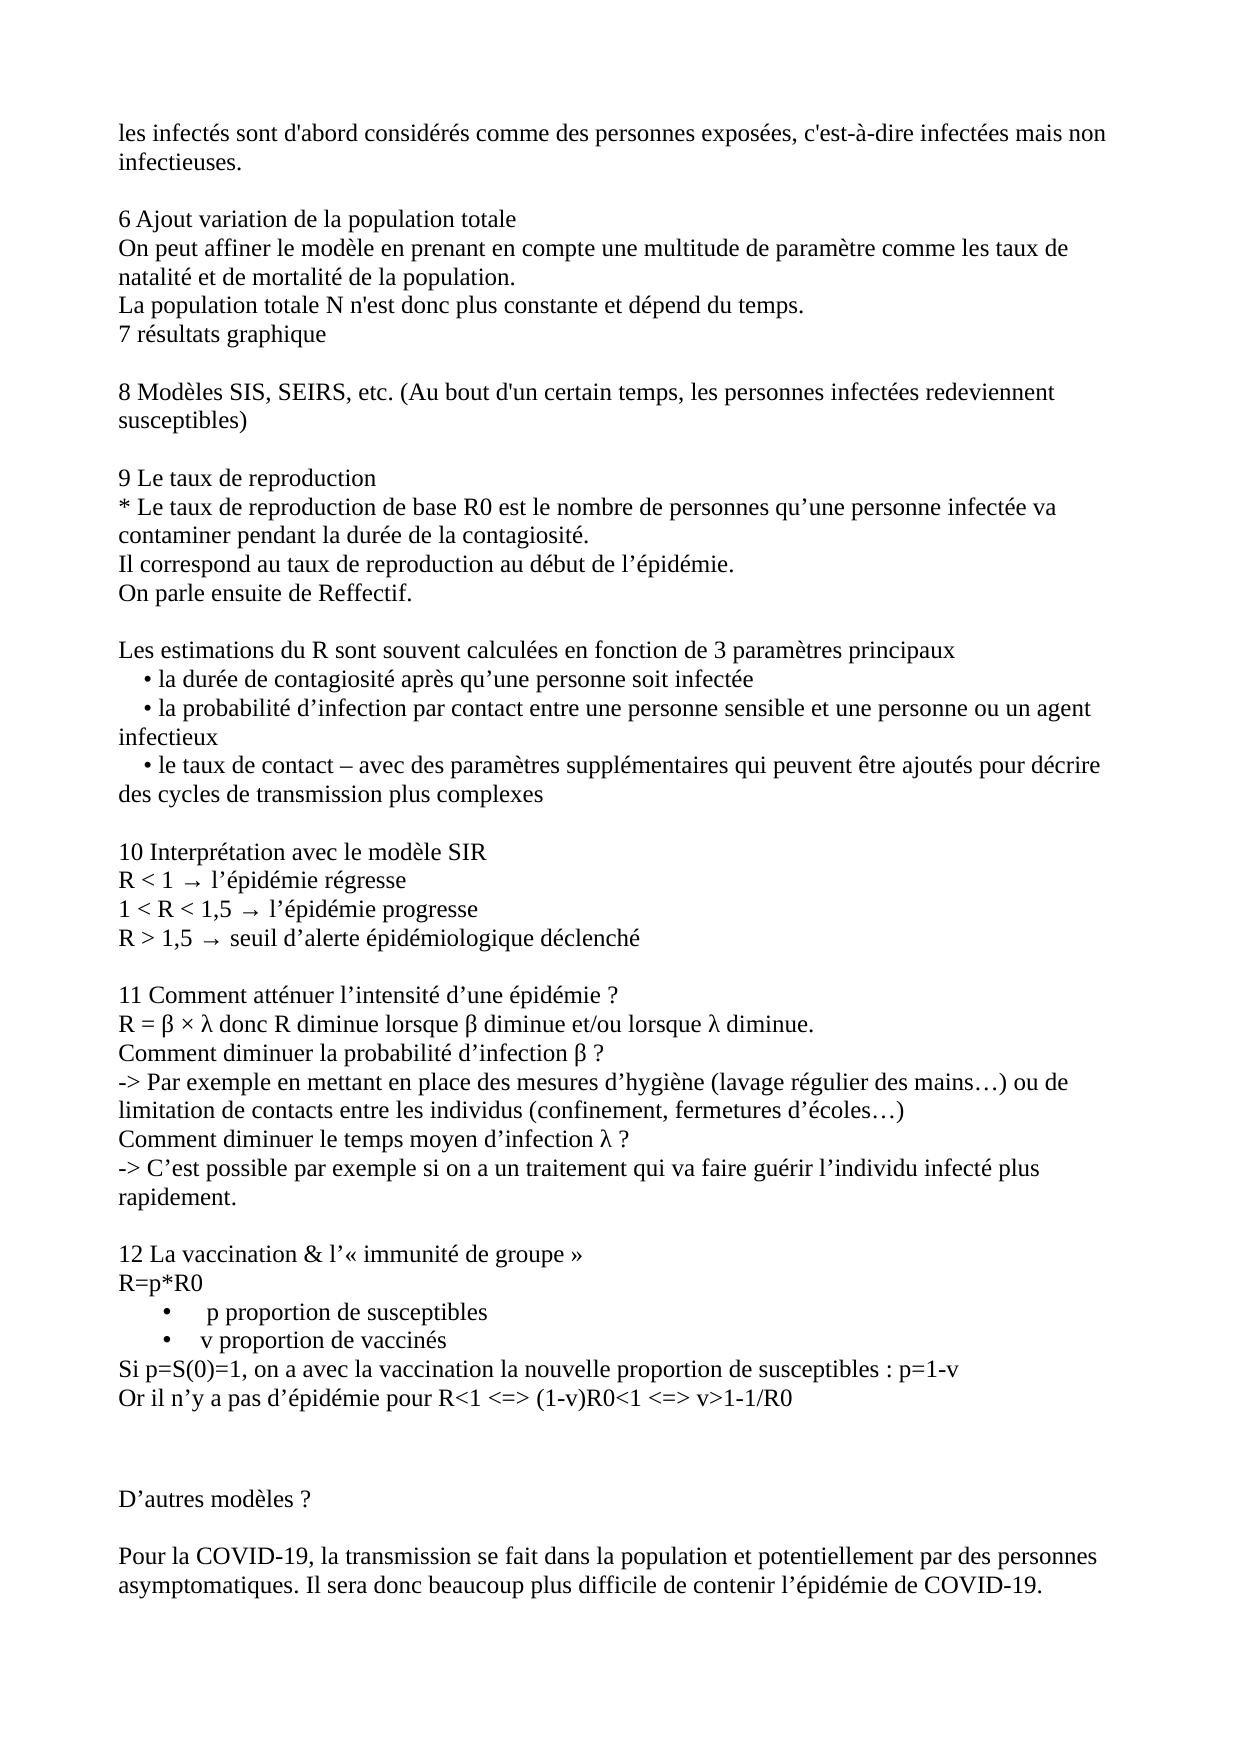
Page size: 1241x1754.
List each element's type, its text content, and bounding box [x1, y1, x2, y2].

text 10 Interprétation avec le modèle SIR [118, 837, 1122, 866]
list v proportion de vaccinés [163, 1326, 1122, 1354]
text 6 Ajout variation de la population totale [118, 204, 1122, 233]
text On parle ensuite de Reffectif. [118, 578, 1122, 607]
text 1 < R < 1,5 → l’épidémie progresse [118, 894, 1122, 923]
text Comment diminuer le temps moyen d’infection λ ? [118, 1124, 1122, 1153]
list p proportion de susceptibles [163, 1297, 1122, 1326]
text R = β × λ donc R diminue lorsque β diminue et/ou lorsque λ diminue. [118, 1009, 1122, 1038]
text R < 1 → l’épidémie régresse [118, 866, 1122, 894]
text R > 1,5 → seuil d’alerte épidémiologique déclenché [118, 923, 1122, 952]
text • la durée de contagiosité après qu’une personne soit infectée [118, 664, 1122, 693]
text 7 résultats graphique [118, 319, 1122, 348]
text 8 Modèles SIS, SEIRS, etc. (Au bout d'un certain temps, les personnes infectées redeviennent susceptibles) [118, 377, 1122, 434]
text Les estimations du R sont souvent calculées en fonction de 3 paramètres principaux [118, 636, 1122, 664]
text Si p=S(0)=1, on a avec la vaccination la nouvelle proportion de susceptibles : p=1-v [118, 1354, 1122, 1383]
text 11 Comment atténuer l’intensité d’une épidémie ? [118, 981, 1122, 1009]
text -> Par exemple en mettant en place des mesures d’hygiène (lavage régulier des mains…) ou de limitation de contacts entre les individus (confinement, fermetures d’écoles…) [118, 1067, 1122, 1124]
text • la probabilité d’infection par contact entre une personne sensible et une personne ou un agent infectieux [118, 693, 1122, 751]
text Il correspond au taux de reproduction au début de l’épidémie. [118, 549, 1122, 578]
text La population totale N n'est donc plus constante et dépend du temps. [118, 291, 1122, 319]
text D’autres modèles ? [118, 1484, 1122, 1512]
text Or il n’y a pas d’épidémie pour R<1 <=> (1-v)R0<1 <=> v>1-1/R0 [118, 1383, 1122, 1412]
text Pour la COVID-19, la transmission se fait dans la population et potentiellement par des personnes asymptomatiques. Il sera donc beaucoup plus difficile de contenir l’épidémie de COVID-19. [118, 1541, 1122, 1599]
text R=p*R0 [118, 1268, 1122, 1297]
text On peut affiner le modèle en prenant en compte une multitude de paramètre comme les taux de natalité et de mortalité de la population. [118, 233, 1122, 291]
text * Le taux de reproduction de base R0 est le nombre de personnes qu’une personne infectée va contaminer pendant la durée de la contagiosité. [118, 492, 1122, 549]
text 9 Le taux de reproduction [118, 463, 1122, 492]
text -> C’est possible par exemple si on a un traitement qui va faire guérir l’individu infecté plus rapidement. [118, 1153, 1122, 1211]
text Comment diminuer la probabilité d’infection β ? [118, 1038, 1122, 1067]
text 12 La vaccination & l’« immunité de groupe » [118, 1239, 1122, 1268]
text • le taux de contact – avec des paramètres supplémentaires qui peuvent être ajoutés pour décrire des cycles de transmission plus complexes [118, 751, 1122, 808]
text les infectés sont d'abord considérés comme des personnes exposées, c'est-à-dire infectées mais non infectieuses. [118, 118, 1122, 176]
